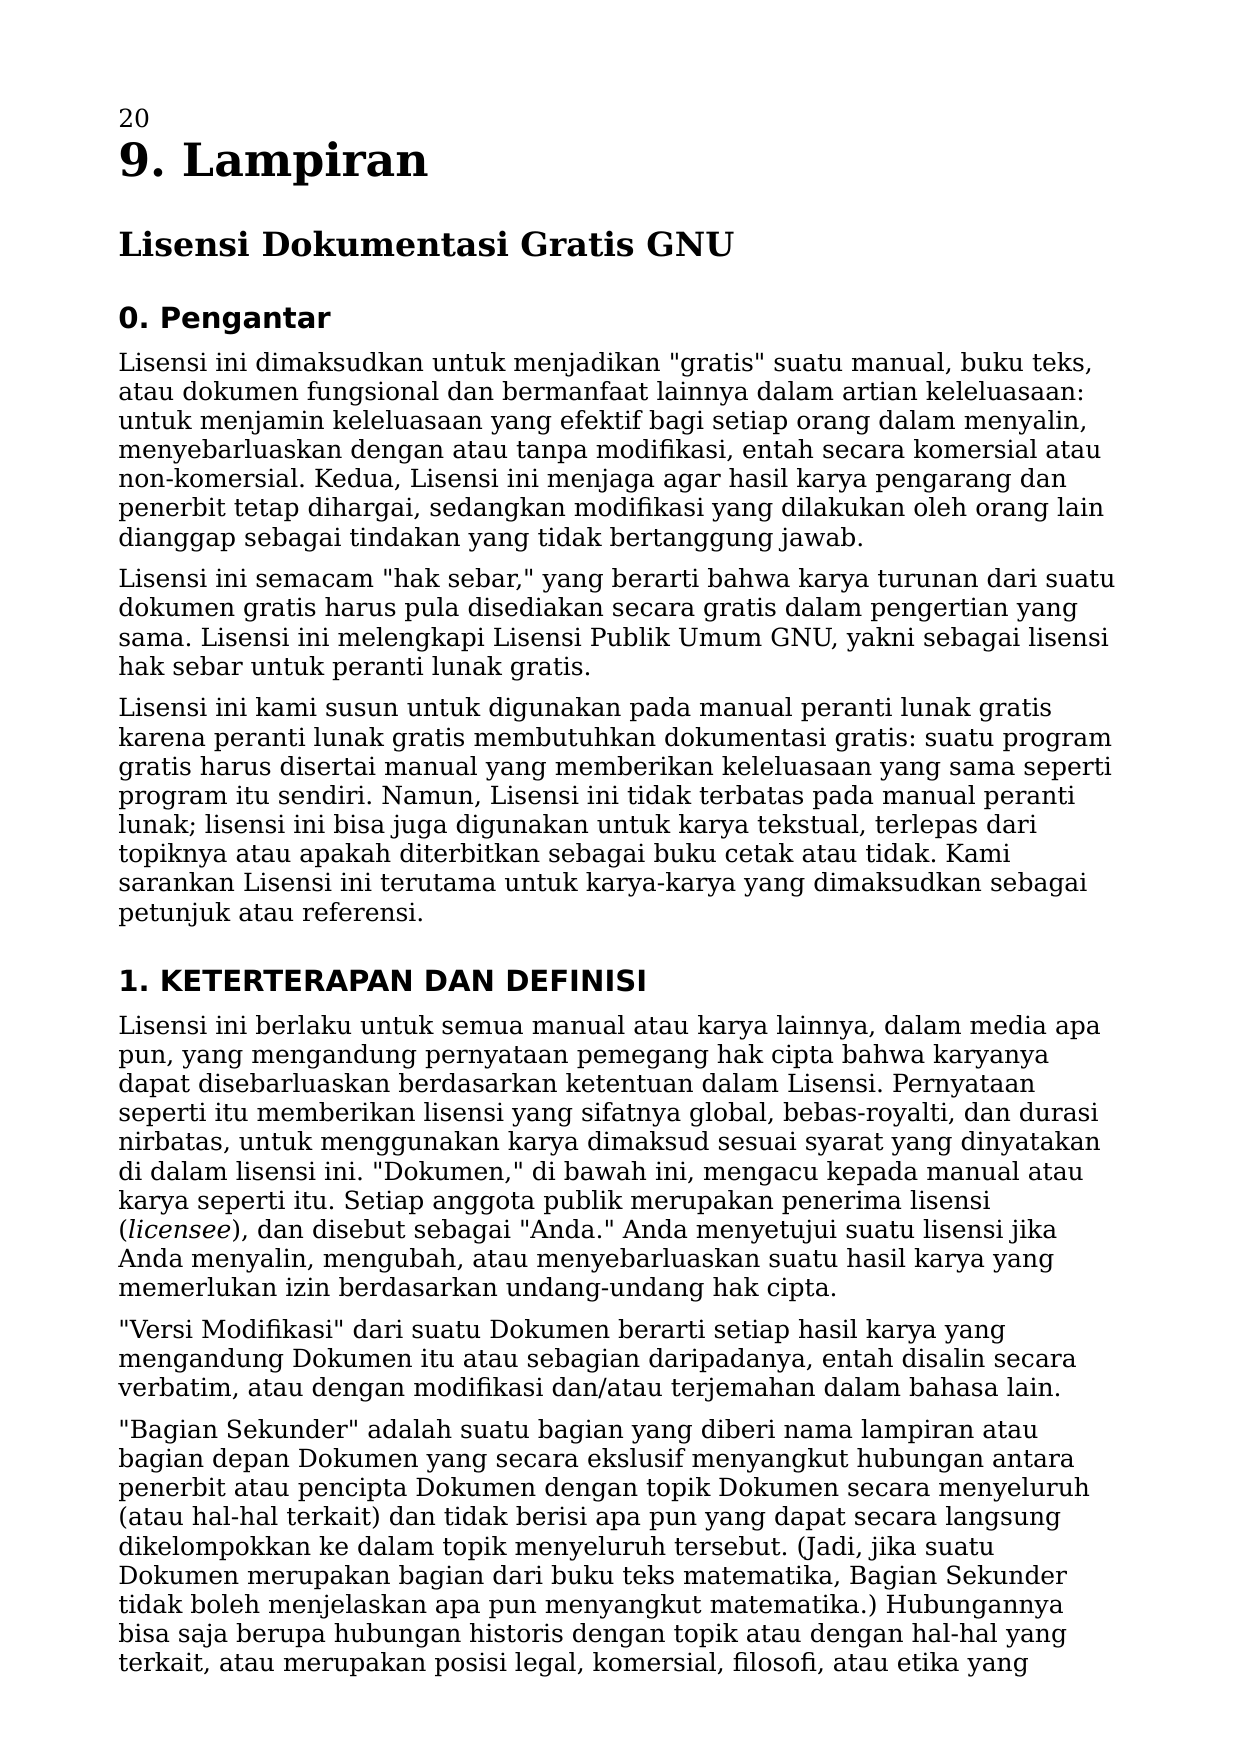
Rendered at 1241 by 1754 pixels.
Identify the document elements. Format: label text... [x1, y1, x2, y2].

subtitle 1. KETERTERAPAN DAN DEFINISI [118, 964, 1122, 998]
text "Bagian Sekunder" adalah suatu bagian yang diberi nama lampiran atau bagian depan Dokumen yang secara ekslusif menyangkut hubungan antara penerbit atau pencipta Dokumen dengan topik Dokumen secara menyeluruh (atau hal-hal terkait) dan tidak berisi apa pun yang dapat secara langsung dikelompokkan ke dalam topik menyeluruh tersebut. (Jadi, jika suatu Dokumen merupakan bagian dari buku teks matematika, Bagian Sekunder tidak boleh menjelaskan apa pun menyangkut matematika.) Hubungannya bisa saja berupa hubungan historis dengan topik atau dengan hal-hal yang terkait, atau merupakan posisi legal, komersial, filosofi, atau etika yang [118, 1415, 1122, 1678]
text "Versi Modifikasi" dari suatu Dokumen berarti setiap hasil karya yang mengandung Dokumen itu atau sebagian daripadanya, entah disalin secara verbatim, atau dengan modifikasi dan/atau terjemahan dalam bahasa lain. [118, 1315, 1122, 1403]
text Lisensi ini semacam "hak sebar," yang berarti bahwa karya turunan dari suatu dokumen gratis harus pula disediakan secara gratis dalam pengertian yang sama. Lisensi ini melengkapi Lisensi Publik Umum GNU, yakni sebagai lisensi hak sebar untuk peranti lunak gratis. [118, 564, 1122, 681]
subtitle 9. Lampiran [118, 133, 1122, 187]
subtitle Lisensi Dokumentasi Gratis GNU [118, 225, 1122, 264]
text Lisensi ini kami susun untuk digunakan pada manual peranti lunak gratis karena peranti lunak gratis membutuhkan dokumentasi gratis: suatu program gratis harus disertai manual yang memberikan keleluasaan yang sama seperti program itu sendiri. Namun, Lisensi ini tidak terbatas pada manual peranti lunak; lisensi ini bisa juga digunakan untuk karya tekstual, terlepas dari topiknya atau apakah diterbitkan sebagai buku cetak atau tidak. Kami sarankan Lisensi ini terutama untuk karya-karya yang dimaksudkan sebagai petunjuk atau referensi. [118, 694, 1122, 927]
text Lisensi ini berlaku untuk semua manual atau karya lainnya, dalam media apa pun, yang mengandung pernyataan pemegang hak cipta bahwa karyanya dapat disebarluaskan berdasarkan ketentuan dalam Lisensi. Pernyataan seperti itu memberikan lisensi yang sifatnya global, bebas-royalti, dan durasi nirbatas, untuk menggunakan karya dimaksud sesuai syarat yang dinyatakan di dalam lisensi ini. "Dokumen," di bawah ini, mengacu kepada manual atau karya seperti itu. Setiap anggota publik merupakan penerima lisensi (licensee), dan disebut sebagai "Anda." Anda menyetujui suatu lisensi jika Anda menyalin, mengubah, atau menyebarluaskan suatu hasil karya yang memerlukan izin berdasarkan undang-undang hak cipta. [118, 1011, 1122, 1303]
text Lisensi ini dimaksudkan untuk menjadikan "gratis" suatu manual, buku teks, atau dokumen fungsional dan bermanfaat lainnya dalam artian keleluasaan: untuk menjamin keleluasaan yang efektif bagi setiap orang dalam menyalin, menyebarluaskan dengan atau tanpa modifikasi, entah secara komersial atau non-komersial. Kedua, Lisensi ini menjaga agar hasil karya pengarang dan penerbit tetap dihargai, sedangkan modifikasi yang dilakukan oleh orang lain dianggap sebagai tindakan yang tidak bertanggung jawab. [118, 348, 1122, 552]
subtitle 0. Pengantar [118, 301, 1122, 335]
